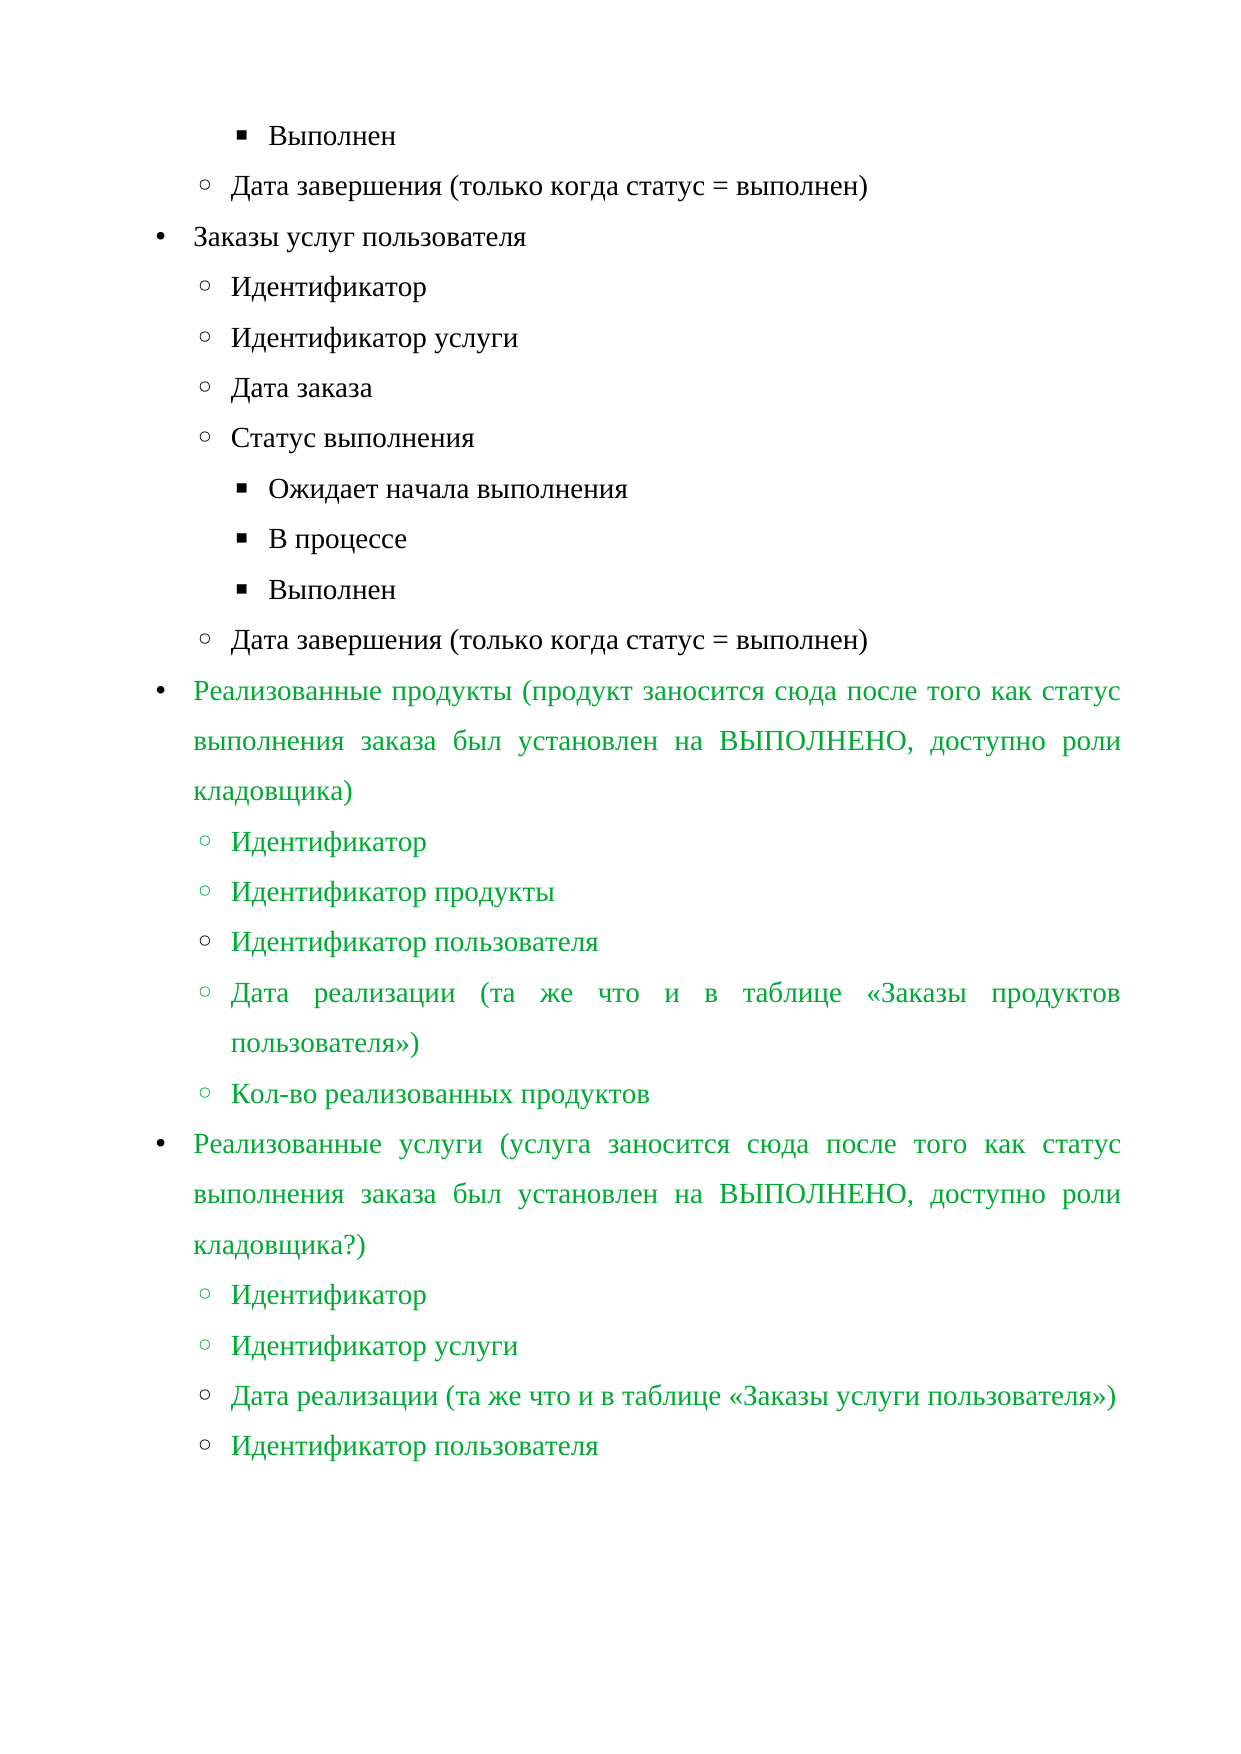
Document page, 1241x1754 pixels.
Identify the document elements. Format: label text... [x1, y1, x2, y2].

list Реализованные продукты (продукт заносится сюда после того как статус выполнения заказа был установлен на ВЫПОЛНЕНО, доступно роли кладовщика) [156, 673, 1122, 807]
list Кол-во реализованных продуктов [193, 1076, 1122, 1109]
list Идентификатор пользователя [193, 1428, 1122, 1462]
list Реализованные услуги (услуга заносится сюда после того как статус выполнения заказа был установлен на ВЫПОЛНЕНО, доступно роли кладовщика?) [156, 1126, 1122, 1260]
list Статус выполнения [193, 421, 1122, 454]
list Выполнен [231, 118, 1122, 152]
list Идентификатор услуги [193, 1328, 1122, 1361]
list Идентификатор пользователя [193, 924, 1122, 958]
list Идентификатор услуги [193, 320, 1122, 353]
list Идентификатор [193, 269, 1122, 303]
list Выполнен [231, 572, 1122, 606]
list Заказы услуг пользователя [156, 219, 1122, 253]
list Ожидает начала выполнения [231, 471, 1122, 505]
list В процессе [231, 521, 1122, 555]
list Дата завершения (только когда статус = выполнен) [193, 622, 1122, 656]
list Дата реализации (та же что и в таблице «Заказы продуктов пользователя») [193, 975, 1122, 1059]
list Дата реализации (та же что и в таблице «Заказы услуги пользователя») [193, 1378, 1122, 1412]
list Идентификатор [193, 1277, 1122, 1311]
list Дата заказа [193, 370, 1122, 404]
list Дата завершения (только когда статус = выполнен) [193, 168, 1122, 202]
list Идентификатор [193, 824, 1122, 857]
list Идентификатор продукты [193, 874, 1122, 908]
